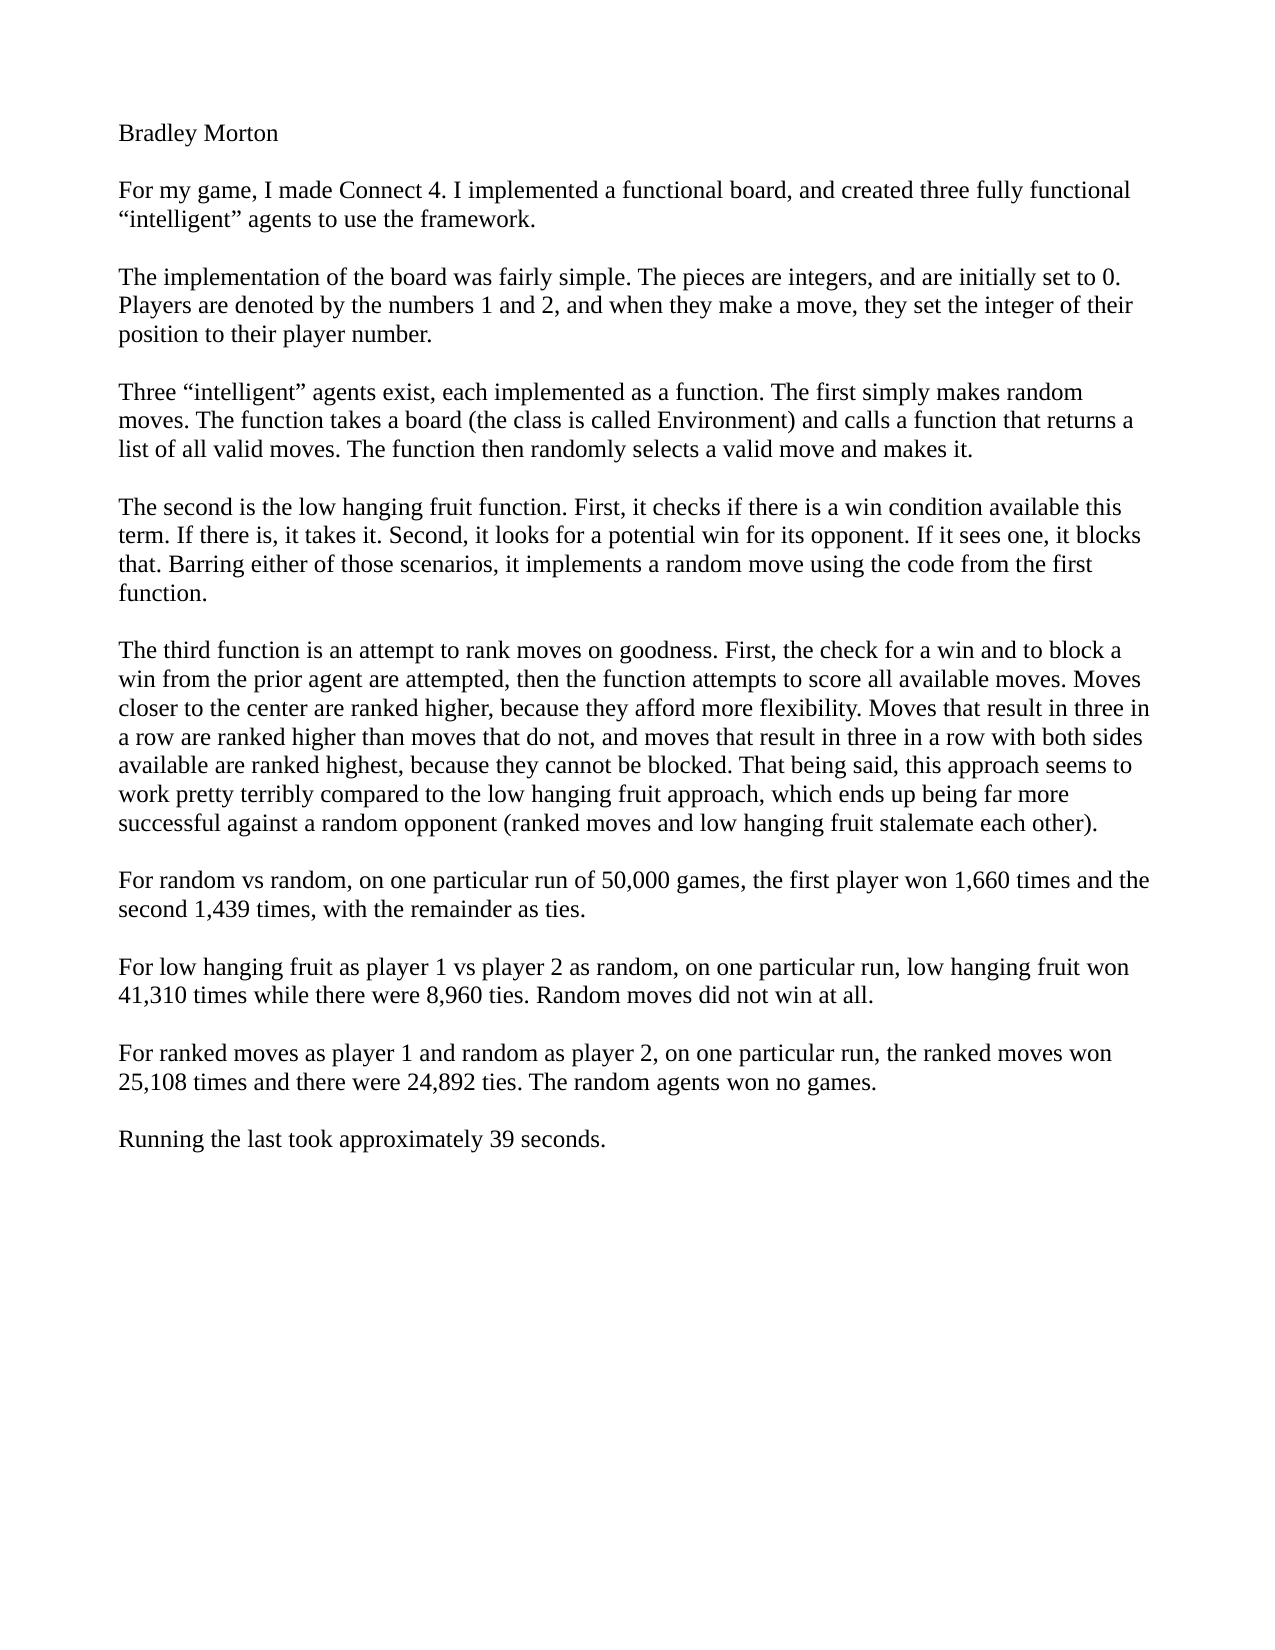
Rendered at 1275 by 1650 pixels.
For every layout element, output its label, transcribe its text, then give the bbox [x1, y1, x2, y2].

text Running the last took approximately 39 seconds. [118, 1124, 1157, 1153]
text Three “intelligent” agents exist, each implemented as a function. The first simply makes random moves. The function takes a board (the class is called Environment) and calls a function that returns a list of all valid moves. The function then randomly selects a valid move and makes it. [118, 377, 1157, 463]
text The implementation of the board was fairly simple. The pieces are integers, and are initially set to 0. Players are denoted by the numbers 1 and 2, and when they make a move, they set the integer of their position to their player number. [118, 262, 1157, 348]
text The second is the low hanging fruit function. First, it checks if there is a win condition available this term. If there is, it takes it. Second, it looks for a potential win for its opponent. If it sees one, it blocks that. Barring either of those scenarios, it implements a random move using the code from the first function. [118, 492, 1157, 607]
text For my game, I made Connect 4. I implemented a functional board, and created three fully functional “intelligent” agents to use the framework. [118, 176, 1157, 233]
text For low hanging fruit as player 1 vs player 2 as random, on one particular run, low hanging fruit won 41,310 times while there were 8,960 ties. Random moves did not win at all. [118, 952, 1157, 1009]
text Bradley Morton [118, 118, 1157, 147]
text The third function is an attempt to rank moves on goodness. First, the check for a win and to block a win from the prior agent are attempted, then the function attempts to score all available moves. Moves closer to the center are ranked higher, because they afford more flexibility. Moves that result in three in a row are ranked higher than moves that do not, and moves that result in three in a row with both sides available are ranked highest, because they cannot be blocked. That being said, this approach seems to work pretty terribly compared to the low hanging fruit approach, which ends up being far more successful against a random opponent (ranked moves and low hanging fruit stalemate each other). [118, 636, 1157, 837]
text For ranked moves as player 1 and random as player 2, on one particular run, the ranked moves won 25,108 times and there were 24,892 ties. The random agents won no games. [118, 1038, 1157, 1096]
text For random vs random, on one particular run of 50,000 games, the first player won 1,660 times and the second 1,439 times, with the remainder as ties. [118, 866, 1157, 923]
